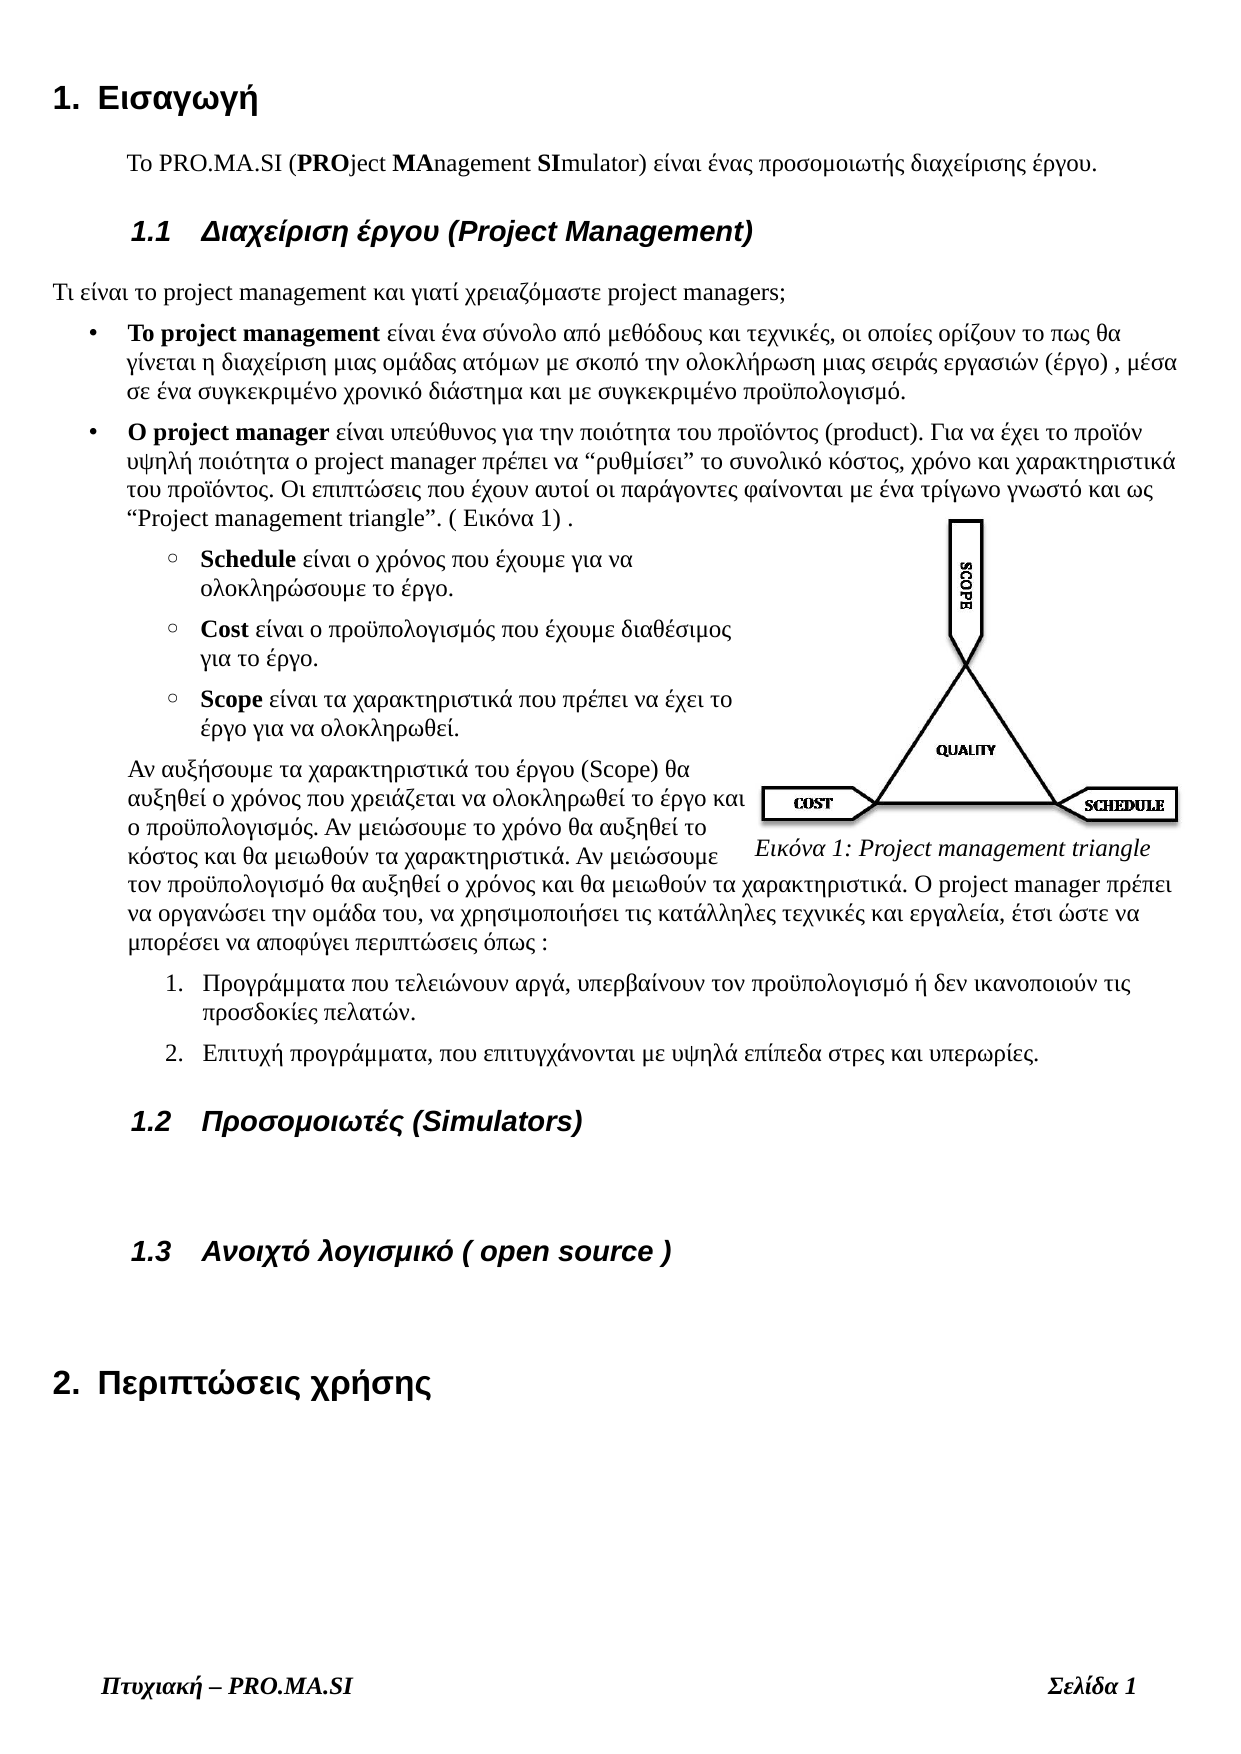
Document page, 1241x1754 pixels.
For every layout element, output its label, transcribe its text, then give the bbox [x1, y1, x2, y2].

subtitle Εισαγωγή [52, 77, 1188, 116]
subtitle Περιπτώσεις χρήσης [52, 1363, 1188, 1401]
subtitle Διαχείριση έργου (Project Management) [127, 214, 1188, 248]
subtitle Προσομοιωτές (Simulators) [127, 1104, 1188, 1138]
subtitle Ανοιχτό λογισμικό ( open source ) [127, 1233, 1188, 1267]
list Το project management είναι ένα σύνολο από μεθόδους και τεχνικές, οι οποίες ορίζουν το πως θα γίνεται η διαχείριση μιας ομάδας ατόμων με σκοπό την ολοκλήρωση μιας σειράς εργασιών (έργο) , μέσα σε ένα συγκεκριμένο χρονικό διάστημα και με συγκεκριμένο προϋπολογισμό. [89, 318, 1188, 404]
text Αν αυξήσουμε τα χαρακτηριστικά του έργου (Scope) θα αυξηθεί ο χρόνος που χρειάζεται να ολοκληρωθεί το έργο και ο προϋπολογισμός. Αν μειώσουμε το χρόνο θα αυξηθεί το κόστος και θα μειωθούν τα χαρακτηριστικά. Αν μειώσουμε τον προϋπολογισμό θα αυξηθεί ο χρόνος και θα μειωθούν τα χαρακτηριστικά. Ο project manager πρέπει να οργανώσει την ομάδα του, να χρησιμοποιήσει τις κατάλληλες τεχνικές και εργαλεία, έτσι ώστε να μπορέσει να αποφύγει περιπτώσεις όπως : [127, 754, 1188, 956]
list Προγράμματα που τελειώνουν αργά, υπερβαίνουν τον προϋπολογισμό ή δεν ικανοποιούν τις προσδοκίες πελατών. [165, 968, 1188, 1026]
list Schedule είναι ο χρόνος που έχουμε για να ολοκληρώσουμε το έργο. [163, 544, 754, 602]
list Ο project manager είναι υπεύθυνος για την ποιότητα του προϊόντος (product). Για να έχει το προϊόν υψηλή ποιότητα ο project manager πρέπει να “ρυθμίσει” το συνολικό κόστος, χρόνο και χαρακτηριστικά του προϊόντος. Οι επιπτώσεις που έχουν αυτοί οι παράγοντες φαίνονται με ένα τρίγωνο γνωστό και ως “Project management triangle”. ( Εικόνα 1) . [89, 417, 1188, 532]
picture [754, 516, 1185, 833]
list Scope είναι τα χαρακτηριστικά που πρέπει να έχει το έργο για να ολοκληρωθεί. [163, 684, 754, 742]
text Τι είναι το project management και γιατί χρειαζόμαστε project managers; [52, 277, 1188, 306]
text Το PRO.MA.SI (PROject MAnagement SImulator) είναι ένας προσομοιωτής διαχείρισης έργου. [52, 148, 1188, 177]
list Εικόνα 1: Project management triangle [754, 833, 1184, 862]
list Επιτυχή προγράμματα, που επιτυγχάνονται με υψηλά επίπεδα στρες και υπερωρίες. [165, 1038, 1188, 1067]
list Cost είναι ο προϋπολογισμός που έχουμε διαθέσιμος για το έργο. [163, 614, 754, 672]
